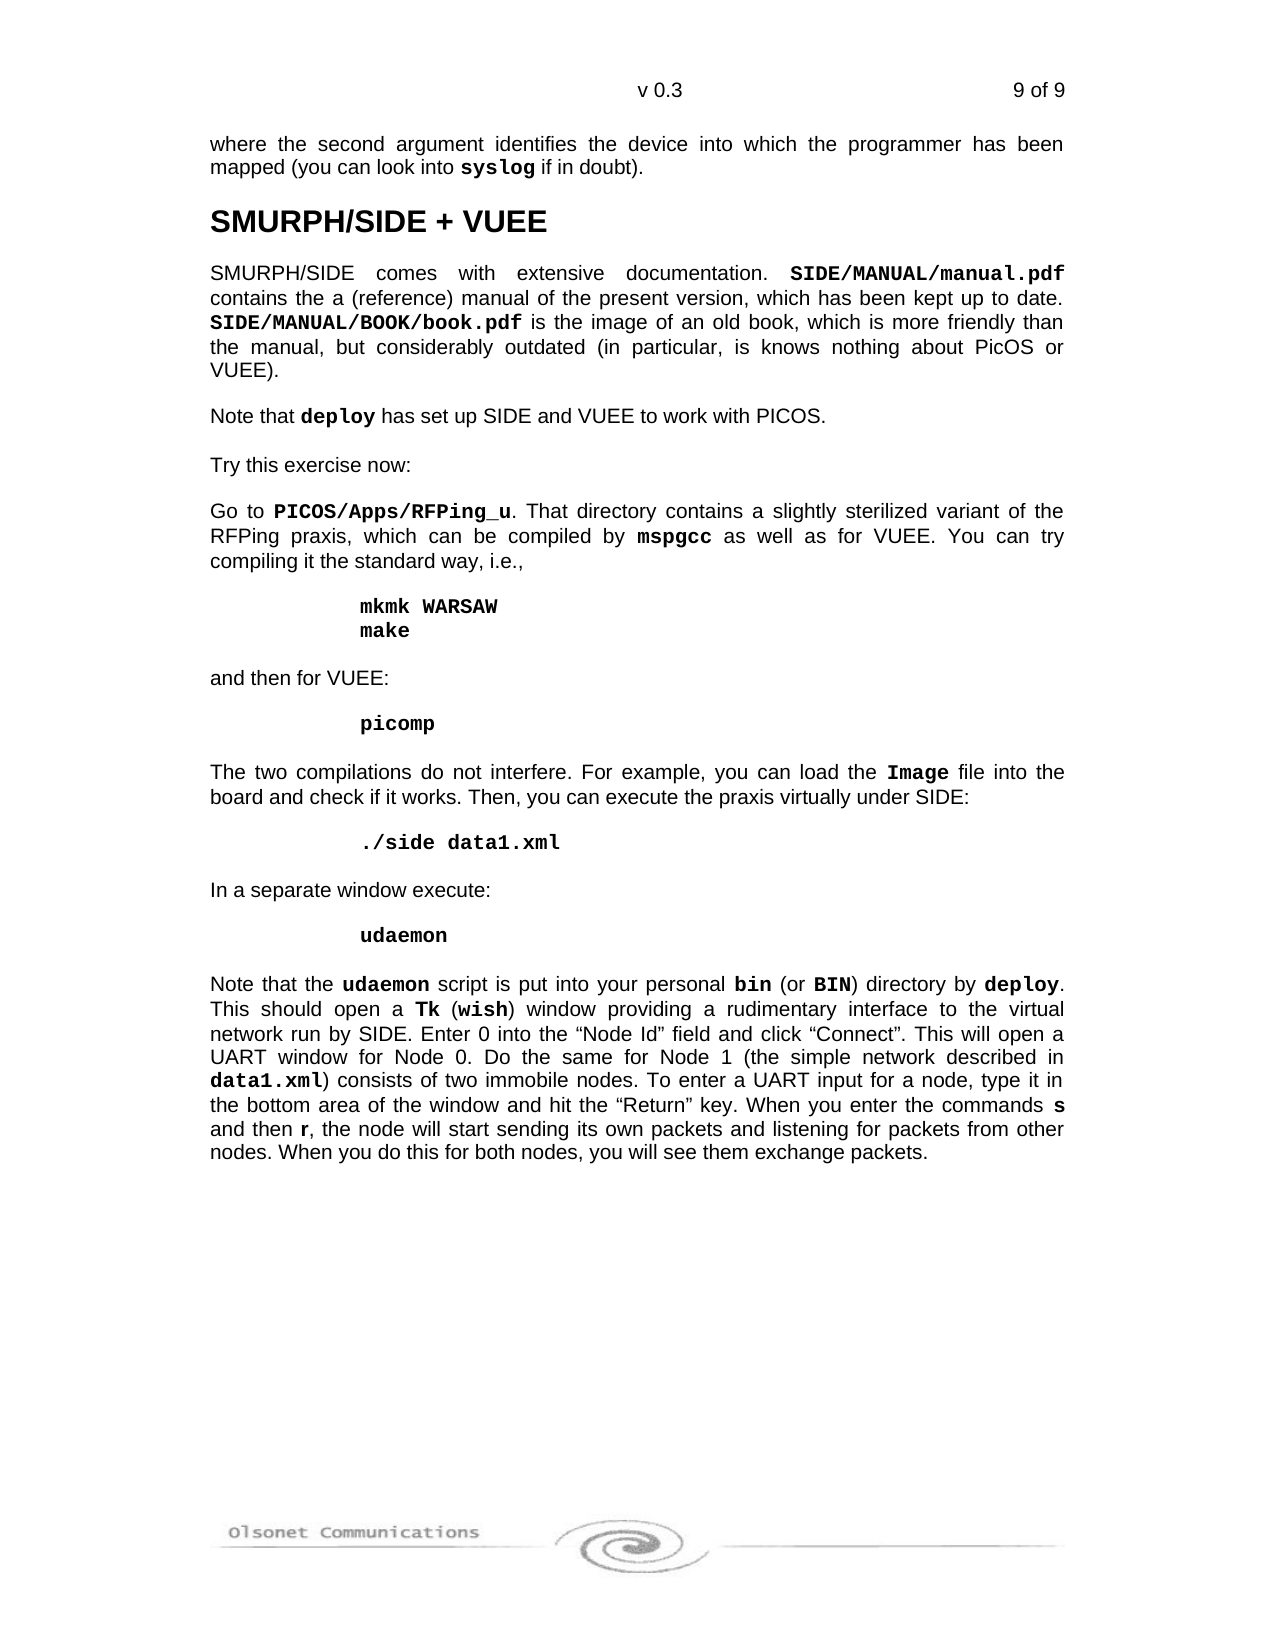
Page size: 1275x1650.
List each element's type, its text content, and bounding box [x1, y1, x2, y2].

text where the second argument identifies the device into which the programmer has been mapped (you can look into syslog if in doubt). [210, 132, 1065, 181]
text Note that deploy has set up SIDE and VUEE to work with PICOS. [210, 405, 1065, 430]
text udaemon [210, 925, 1065, 949]
text In a separate window execute: [210, 879, 1065, 902]
text make [210, 620, 1065, 644]
text SMURPH/SIDE + VUEE [210, 204, 1065, 239]
text and then for VUEE: [210, 667, 1065, 690]
text Go to PICOS/Apps/RFPing_u. That directory contains a slightly sterilized variant of the RFPing praxis, which can be compiled by mspgcc as well as for VUEE. You can try compiling it the standard way, i.e., [210, 500, 1065, 573]
picture [210, 1504, 1065, 1596]
text mkmk WARSAW [210, 596, 1065, 620]
text Try this exercise now: [210, 453, 1065, 477]
text picomp [210, 713, 1065, 737]
text ./side data1.xml [210, 832, 1065, 856]
text SMURPH/SIDE comes with extensive documentation. SIDE/MANUAL/manual.pdf contains the a (reference) manual of the present version, which has been kept up to date. SIDE/MANUAL/BOOK/book.pdf is the image of an old book, which is more friendly than the manual, but considerably outdated (in particular, is knows nothing about PicOS or VUEE). [210, 262, 1065, 382]
text The two compilations do not interfere. For example, you can load the Image file into the board and check if it works. Then, you can execute the praxis virtually under SIDE: [210, 760, 1065, 809]
text Note that the udaemon script is put into your personal bin (or BIN) directory by deploy. This should open a Tk (wish) window providing a rudimentary interface to the virtual network run by SIDE. Enter 0 into the “Node Id” field and click “Connect”. This will open a UART window for Node 0. Do the same for Node 1 (the simple network described in data1.xml) consists of two immobile nodes. To enter a UART input for a node, type it in the bottom area of the window and hit the “Return” key. When you enter the commands s and then r, the node will start sending its own packets and listening for packets from other nodes. When you do this for both nodes, you will see them exchange packets. [210, 972, 1065, 1163]
